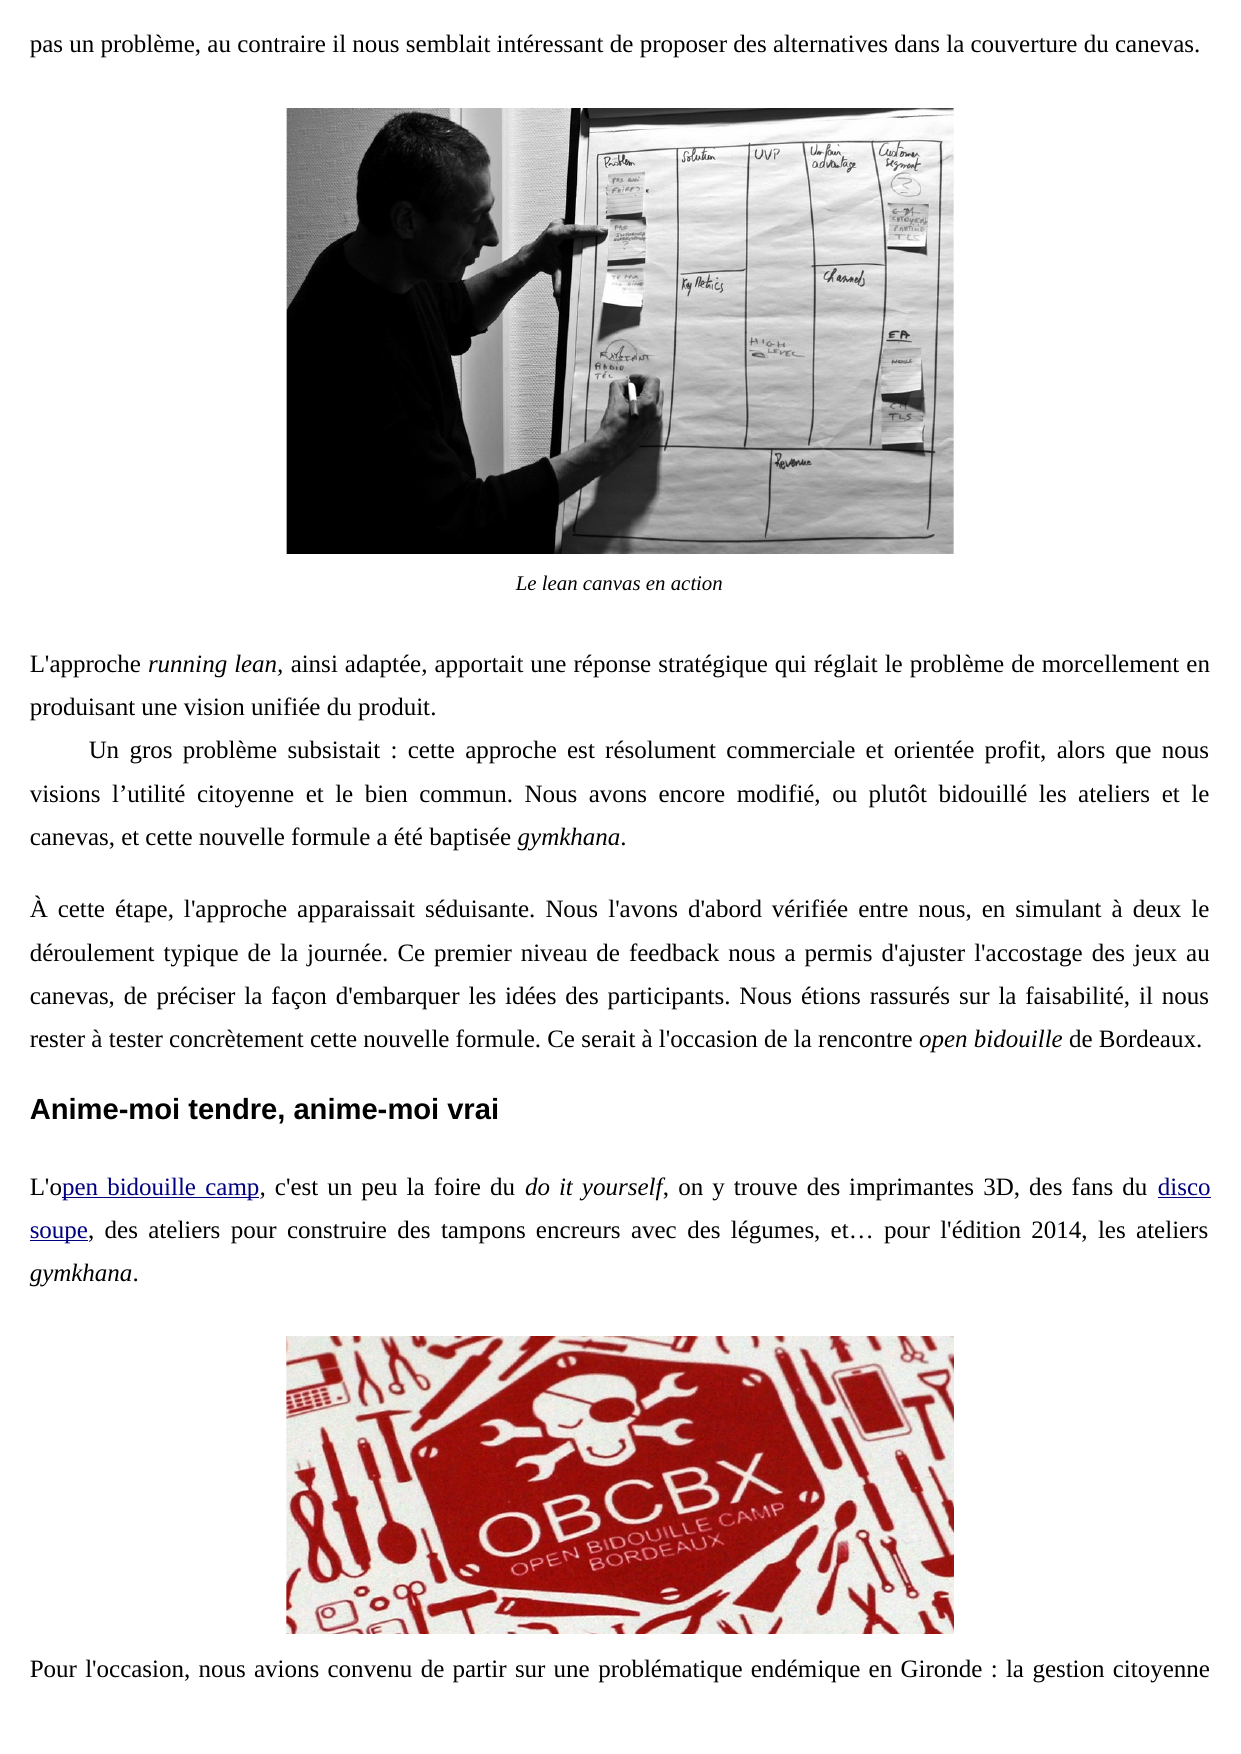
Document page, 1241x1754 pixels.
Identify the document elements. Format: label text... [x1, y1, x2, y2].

text L'open bidouille camp, c'est un peu la foire du do it yourself, on y trouve des imprimantes 3D, des fans du disco soupe, des ateliers pour construire des tampons encreurs avec des légumes, et… pour l'édition 2014, les ateliers gymkhana. [29, 1172, 1211, 1287]
text pas un problème, au contraire il nous semblait intéressant de proposer des alternatives dans la couverture du canevas. [29, 29, 1211, 58]
picture [286, 1336, 954, 1634]
text Un gros problème subsistait : cette approche est résolument commerciale et orientée profit, alors que nous visions l’utilité citoyenne et le bien commun. Nous avons encore modifié, ou plutôt bidouillé les ateliers et le canevas, et cette nouvelle formule a été baptisée gymkhana. [29, 736, 1211, 851]
text L'approche running lean, ainsi adaptée, apportait une réponse stratégique qui réglait le problème de morcellement en produisant une vision unifiée du produit. [29, 649, 1211, 721]
subtitle Anime-moi tendre, anime-moi vrai [29, 1092, 1211, 1125]
picture [286, 108, 954, 554]
text Le lean canvas en action [29, 73, 1211, 595]
text Pour l'occasion, nous avions convenu de partir sur une problématique endémique en Gironde : la gestion citoyenne [29, 1330, 1211, 1682]
text À cette étape, l'approche apparaissait séduisante. Nous l'avons d'abord vérifiée entre nous, en simulant à deux le déroulement typique de la journée. Ce premier niveau de feedback nous a permis d'ajuster l'accostage des jeux au canevas, de préciser la façon d'embarquer les idées des participants. Nous étions rassurés sur la faisabilité, il nous rester à tester concrètement cette nouvelle formule. Ce serait à l'occasion de la rencontre open bidouille de Bordeaux. [29, 894, 1211, 1053]
